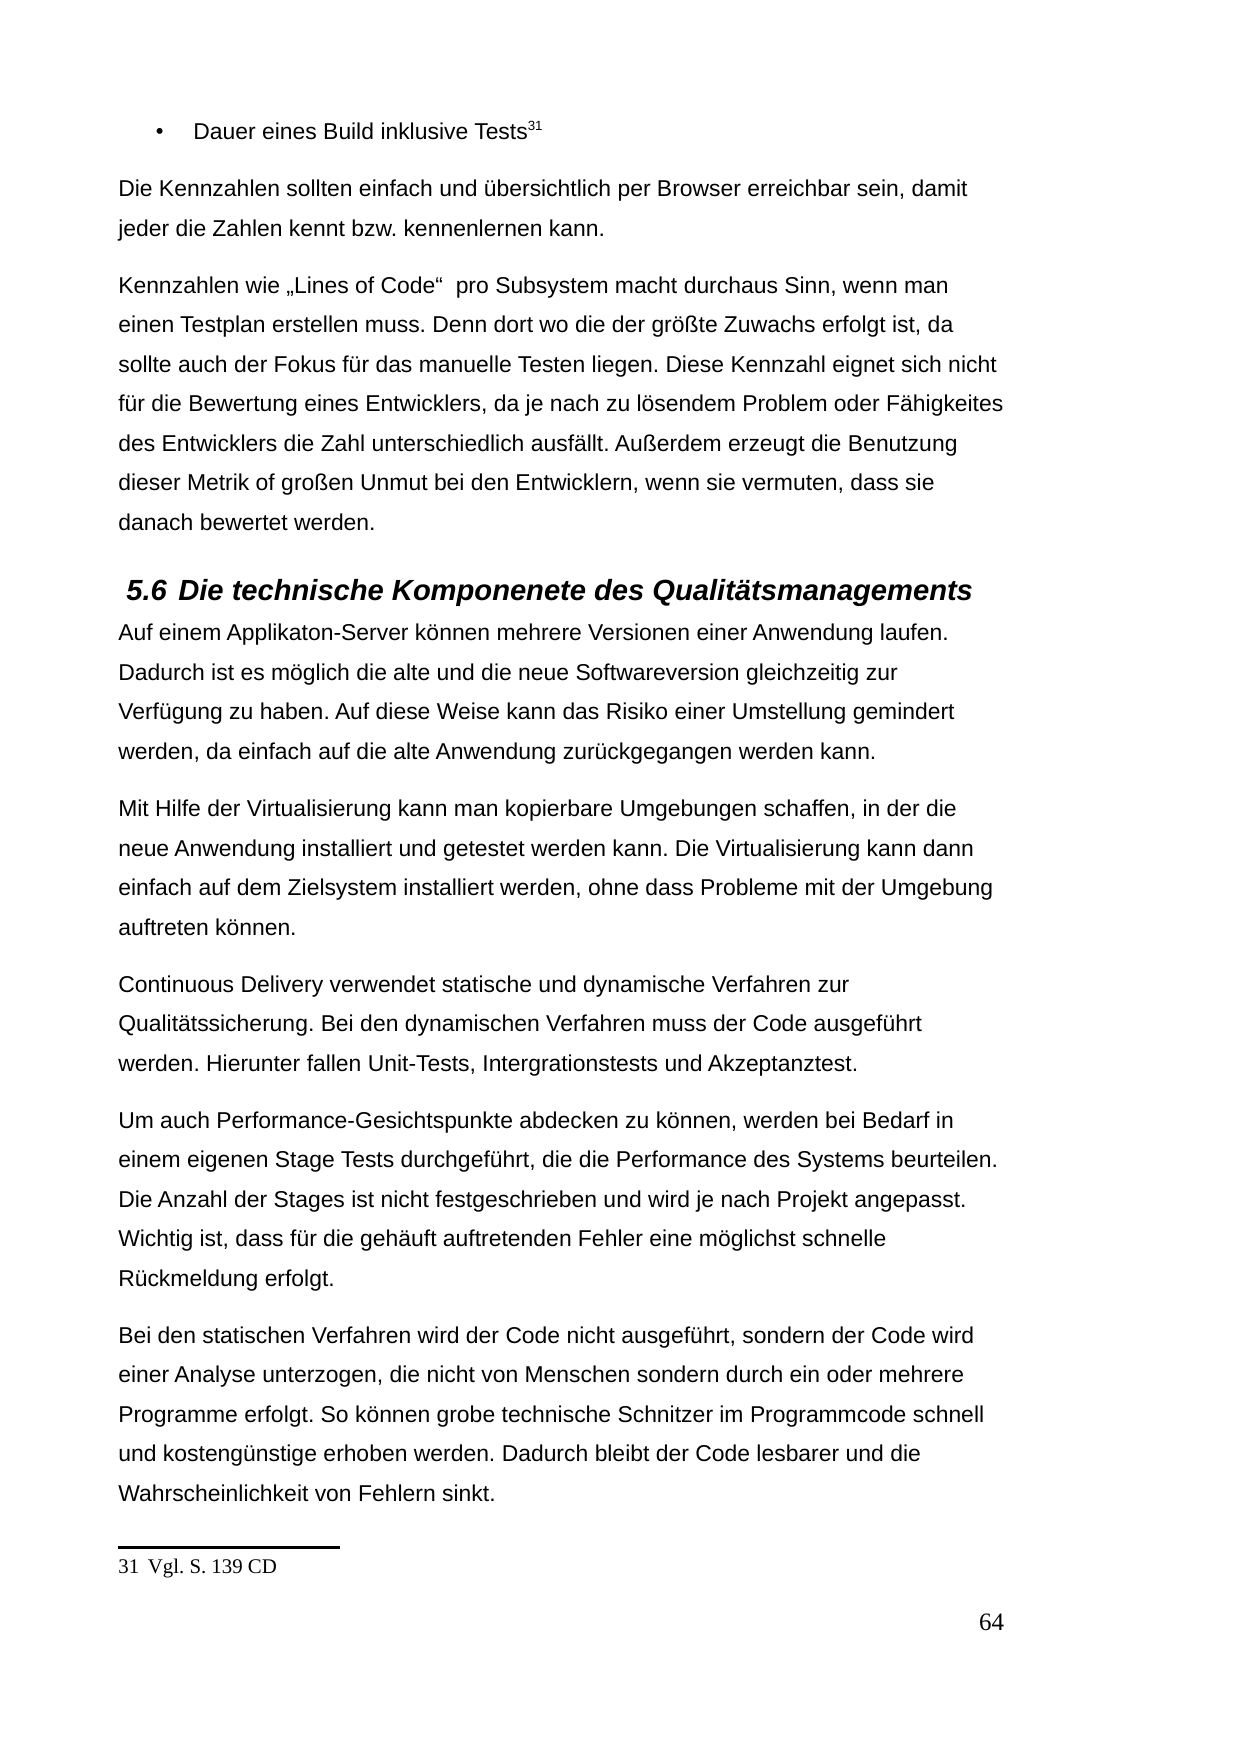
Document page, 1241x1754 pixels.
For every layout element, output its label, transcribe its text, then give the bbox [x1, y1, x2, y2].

text Auf einem Applikaton-Server können mehrere Versionen einer Anwendung laufen. Dadurch ist es möglich die alte und die neue Softwareversion gleichzeitig zur Verfügung zu haben. Auf diese Weise kann das Risiko einer Umstellung gemindert werden, da einfach auf die alte Anwendung zurückgegangen werden kann. [118, 619, 1004, 764]
list Vgl. S. 139 CD [118, 1553, 1004, 1578]
list Dauer eines Build inklusive Tests [156, 118, 1004, 144]
text Die Kennzahlen sollten einfach und übersichtlich per Browser erreichbar sein, damit jeder die Zahlen kennt bzw. kennenlernen kann. [118, 175, 1004, 241]
text Mit Hilfe der Virtualisierung kann man kopierbare Umgebungen schaffen, in der die neue Anwendung installiert und getestet werden kann. Die Virtualisierung kann dann einfach auf dem Zielsystem installiert werden, ohne dass Probleme mit der Umgebung auftreten können. [118, 795, 1004, 940]
text Continuous Delivery verwendet statische und dynamische Verfahren zur Qualitätssicherung. Bei den dynamischen Verfahren muss der Code ausgeführt werden. Hierunter fallen Unit-Tests, Intergrationstests und Akzeptanztest. [118, 971, 1004, 1076]
text Kennzahlen wie „Lines of Code“ pro Subsystem macht durchaus Sinn, wenn man einen Testplan erstellen muss. Denn dort wo die der größte Zuwachs erfolgt ist, da sollte auch der Fokus für das manuelle Testen liegen. Diese Kennzahl eignet sich nicht für die Bewertung eines Entwicklers, da je nach zu lösendem Problem oder Fähigkeites des Entwicklers die Zahl unterschiedlich ausfällt. Außerdem erzeugt die Benutzung dieser Metrik of großen Unmut bei den Entwicklern, wenn sie vermuten, dass sie danach bewertet werden. [118, 272, 1004, 535]
text Um auch Performance-Gesichtspunkte abdecken zu können, werden bei Bedarf in einem eigenen Stage Tests durchgeführt, die die Performance des Systems beurteilen. Die Anzahl der Stages ist nicht festgeschrieben und wird je nach Projekt angepasst. Wichtig ist, dass für die gehäuft auftretenden Fehler eine möglichst schnelle Rückmeldung erfolgt. [118, 1107, 1004, 1291]
text Bei den statischen Verfahren wird der Code nicht ausgeführt, sondern der Code wird einer Analyse unterzogen, die nicht von Menschen sondern durch ein oder mehrere Programme erfolgt. So können grobe technische Schnitzer im Programmcode schnell und kostengünstige erhoben werden. Dadurch bleibt der Code lesbarer und die Wahrscheinlichkeit von Fehlern sinkt. [118, 1322, 1004, 1506]
subtitle Die technische Komponenete des Qualitätsmanagements [118, 573, 1004, 607]
